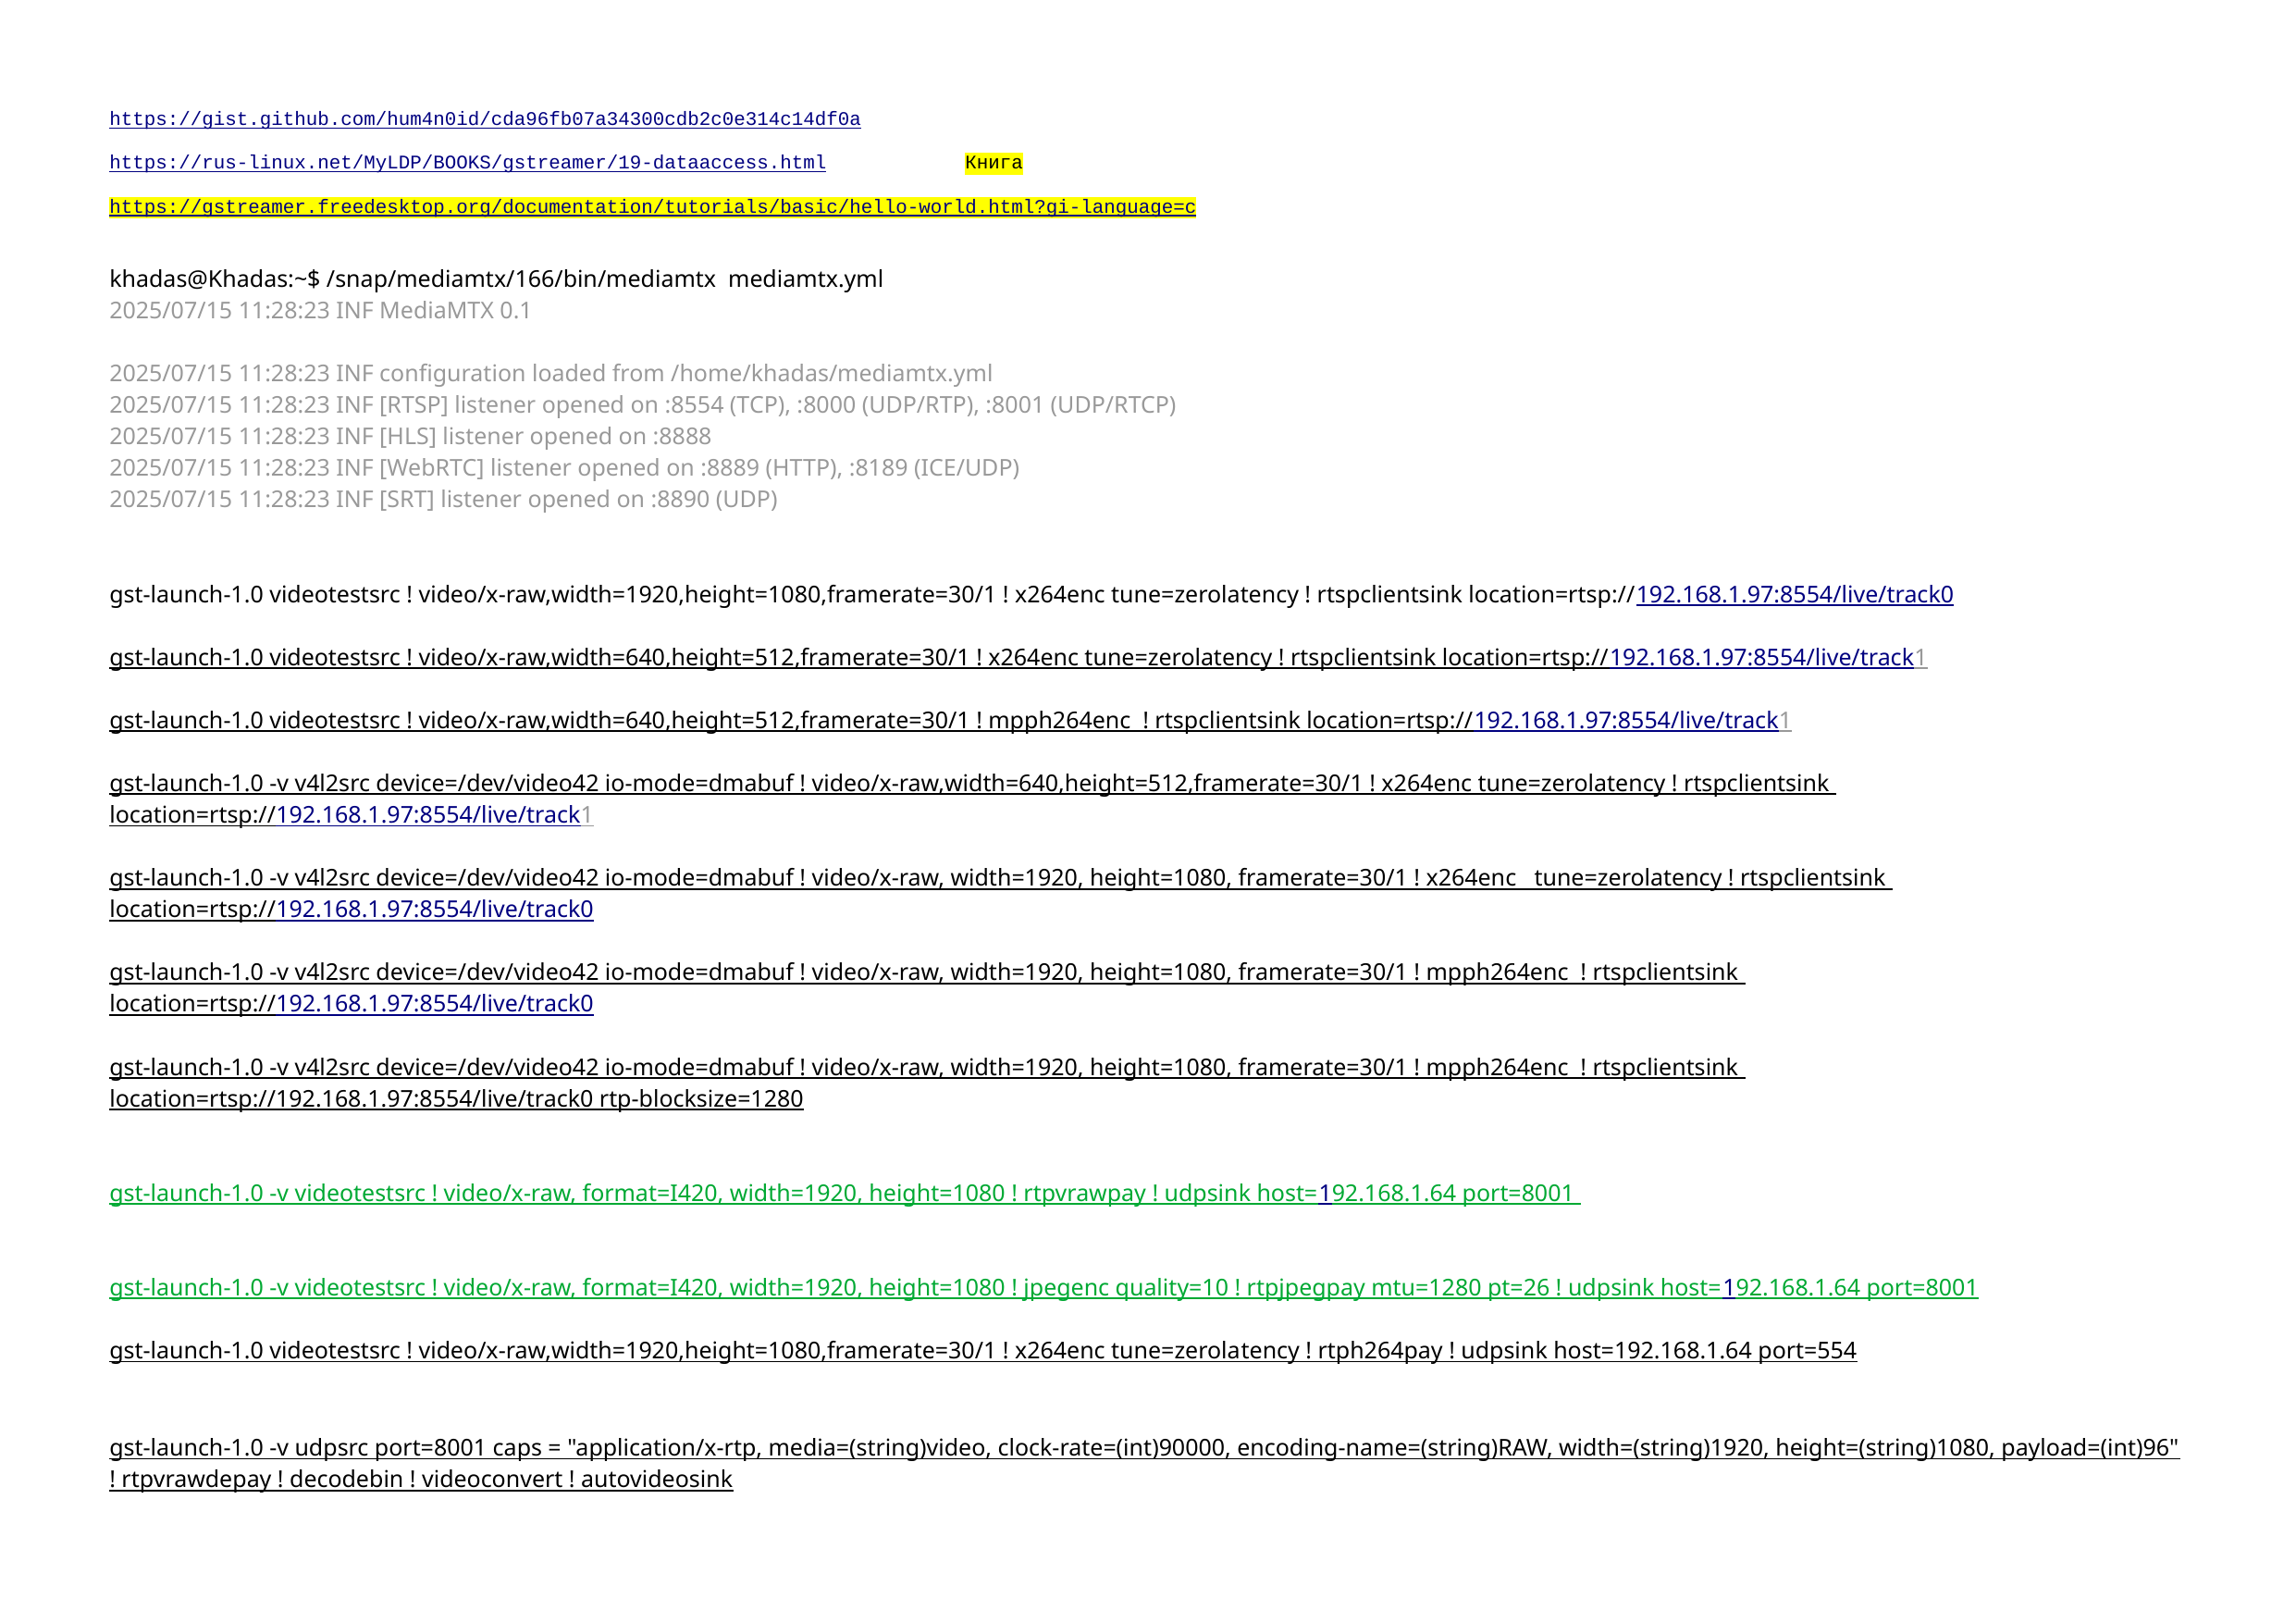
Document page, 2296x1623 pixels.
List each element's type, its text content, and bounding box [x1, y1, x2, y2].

text gst-launch-1.0 videotestsrc ! video/x-raw,width=1920,height=1080,framerate=30/1 ! x264enc tune=zerolatency ! rtph264pay ! udpsink host=192.168.1.64 port=554 [109, 1334, 2186, 1366]
text khadas@Khadas:~$ /snap/mediamtx/166/bin/mediamtx mediamtx.yml [109, 263, 2186, 294]
text https://rus-linux.net/MyLDP/BOOKS/gstreamer/19-dataaccess.html Книга [109, 153, 2186, 175]
text 2025/07/15 11:28:23 INF configuration loaded from /home/khadas/mediamtx.yml [109, 357, 2186, 389]
text 2025/07/15 11:28:23 INF [SRT] listener opened on :8890 (UDP) [109, 483, 2186, 514]
text gst-launch-1.0 -v v4l2src device=/dev/video42 io-mode=dmabuf ! video/x-raw, width=1920, height=1080, framerate=30/1 ! x264enc tune=zerolatency ! rtspclientsink location=rtsp://192.168.1.97:8554/live/track0 [109, 861, 2186, 924]
text https://gist.github.com/hum4n0id/cda96fb07a34300cdb2c0e314c14df0a [109, 109, 2186, 131]
text gst-launch-1.0 videotestsrc ! video/x-raw,width=1920,height=1080,framerate=30/1 ! x264enc tune=zerolatency ! rtspclientsink location=rtsp://192.168.1.97:8554/live/track0 [109, 577, 2186, 609]
text gst-launch-1.0 videotestsrc ! video/x-raw,width=640,height=512,framerate=30/1 ! mpph264enc ! rtspclientsink location=rtsp://192.168.1.97:8554/live/track1 [109, 704, 2186, 735]
text 2025/07/15 11:28:23 INF [RTSP] listener opened on :8554 (TCP), :8000 (UDP/RTP), :8001 (UDP/RTCP) [109, 389, 2186, 420]
text gst-launch-1.0 videotestsrc ! video/x-raw,width=640,height=512,framerate=30/1 ! x264enc tune=zerolatency ! rtspclientsink location=rtsp://192.168.1.97:8554/live/track1 [109, 640, 2186, 672]
text 2025/07/15 11:28:23 INF [HLS] listener opened on :8888 [109, 420, 2186, 452]
text gst-launch-1.0 -v v4l2src device=/dev/video42 io-mode=dmabuf ! video/x-raw,width=640,height=512,framerate=30/1 ! x264enc tune=zerolatency ! rtspclientsink location=rtsp://192.168.1.97:8554/live/track1 [109, 767, 2186, 830]
text 2025/07/15 11:28:23 INF MediaMTX 0.1 [109, 294, 2186, 326]
text gst-launch-1.0 -v videotestsrc ! video/x-raw, format=I420, width=1920, height=1080 ! rtpvrawpay ! udpsink host=192.168.1.64 port=8001 [109, 1176, 2186, 1208]
text gst-launch-1.0 -v udpsrc port=8001 caps = "application/x-rtp, media=(string)video, clock-rate=(int)90000, encoding-name=(string)RAW, width=(string)1920, height=(string)1080, payload=(int)96" ! rtpvrawdepay ! decodebin ! videoconvert ! autovideosink [109, 1431, 2186, 1494]
text gst-launch-1.0 -v v4l2src device=/dev/video42 io-mode=dmabuf ! video/x-raw, width=1920, height=1080, framerate=30/1 ! mpph264enc ! rtspclientsink location=rtsp://192.168.1.97:8554/live/track0 rtp-blocksize=1280 [109, 1050, 2186, 1113]
text 2025/07/15 11:28:23 INF [WebRTC] listener opened on :8889 (HTTP), :8189 (ICE/UDP) [109, 452, 2186, 483]
text gst-launch-1.0 -v v4l2src device=/dev/video42 io-mode=dmabuf ! video/x-raw, width=1920, height=1080, framerate=30/1 ! mpph264enc ! rtspclientsink location=rtsp://192.168.1.97:8554/live/track0 [109, 956, 2186, 1019]
text https://gstreamer.freedesktop.org/documentation/tutorials/basic/hello-world.html?gi-language=c [109, 197, 2186, 218]
text gst-launch-1.0 -v videotestsrc ! video/x-raw, format=I420, width=1920, height=1080 ! jpegenc quality=10 ! rtpjpegpay mtu=1280 pt=26 ! udpsink host=192.168.1.64 port=8001 [109, 1271, 2186, 1303]
